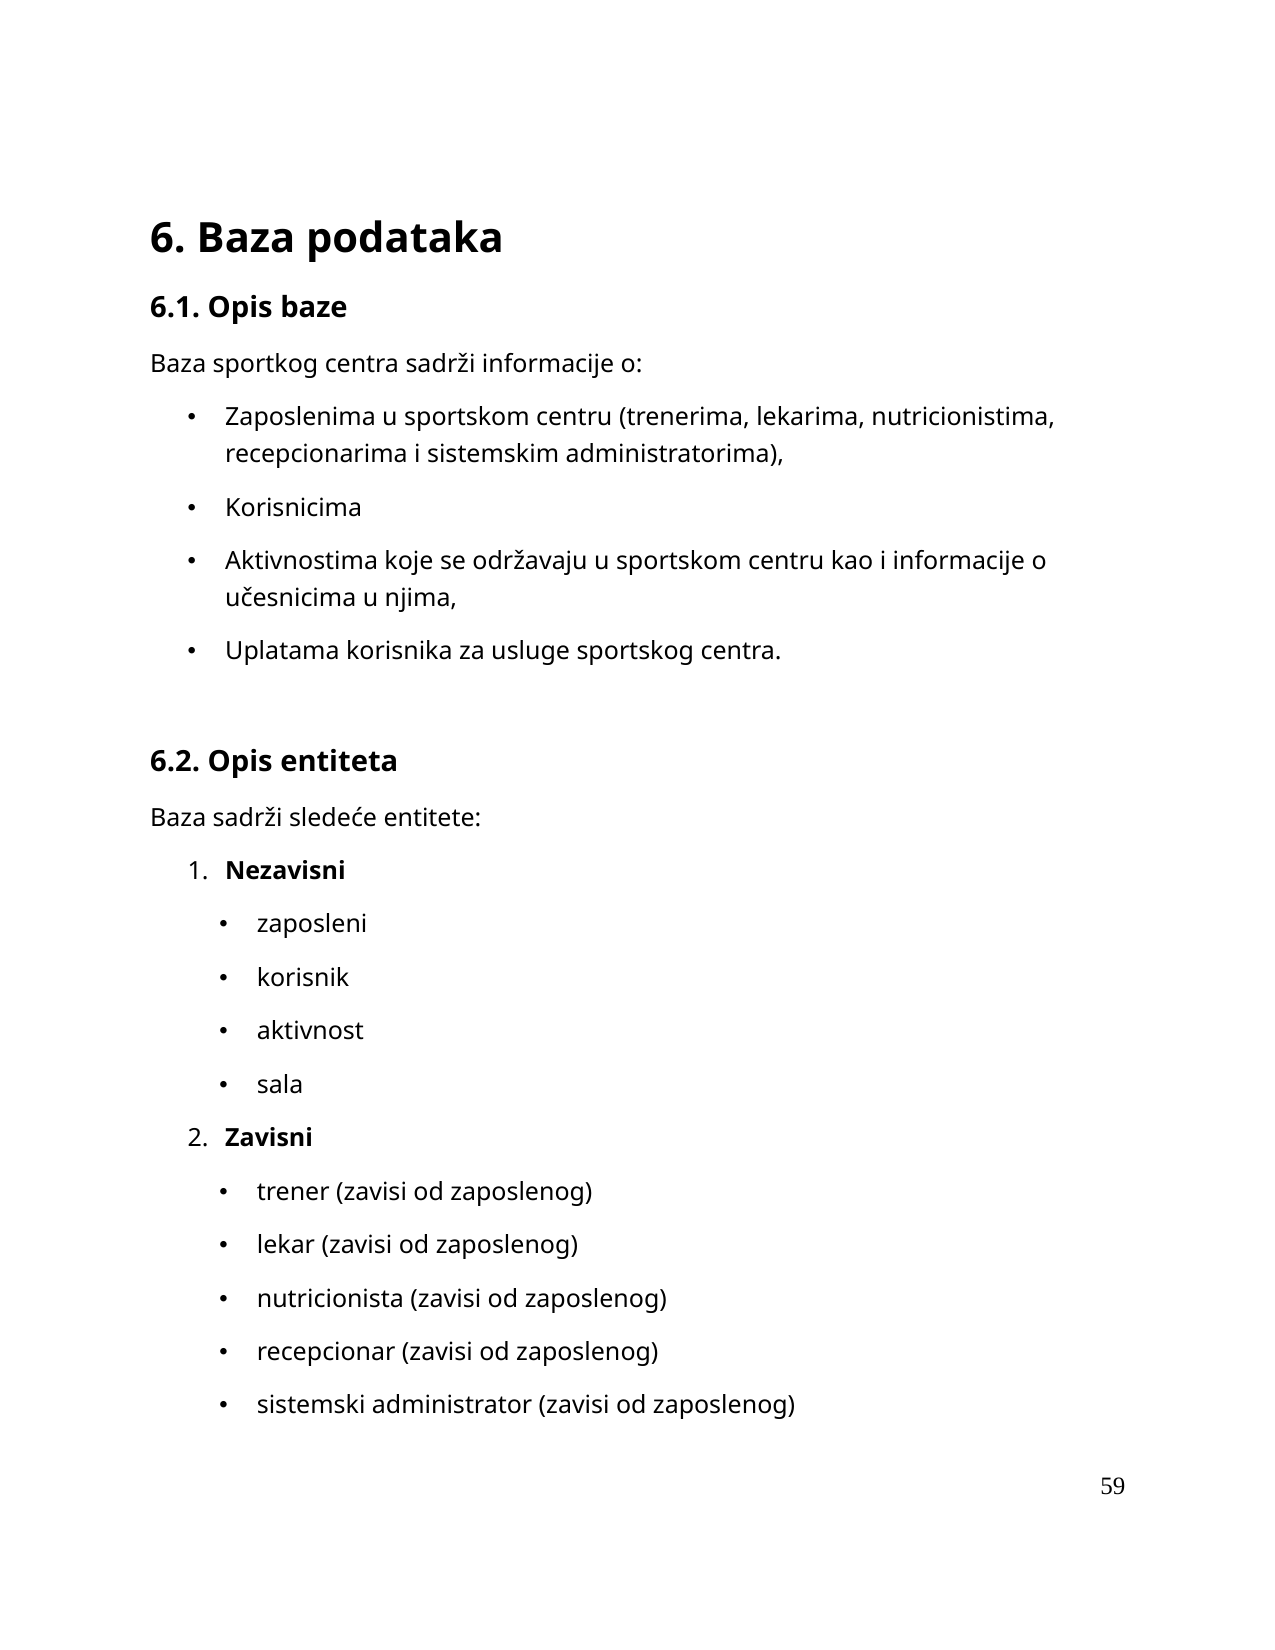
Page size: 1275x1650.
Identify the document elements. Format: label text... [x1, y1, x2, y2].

list Zavisni [187, 1120, 1125, 1154]
text Baza sadrži sledeće entitete: [150, 799, 1125, 833]
list korisnik [219, 959, 1125, 994]
list trener (zavisi od zaposlenog) [219, 1173, 1125, 1207]
text 6. Baza podataka [150, 208, 1125, 265]
list lekar (zavisi od zaposlenog) [219, 1227, 1125, 1261]
list Korisnicima [187, 489, 1125, 523]
text 6.1. Opis baze [150, 286, 1125, 326]
list sistemski administrator (zavisi od zaposlenog) [219, 1387, 1125, 1421]
list sala [219, 1066, 1125, 1101]
text Baza sportkog centra sadrži informacije o: [150, 346, 1125, 380]
list Uplatama korisnika za usluge sportskog centra. [187, 633, 1125, 667]
list zaposleni [219, 906, 1125, 940]
text 6.2. Opis entiteta [150, 740, 1125, 779]
list Zaposlenima u sportskom centru (trenerima, lekarima, nutricionistima, recepcionarima i sistemskim administratorima), [187, 399, 1125, 470]
list nutricionista (zavisi od zaposlenog) [219, 1280, 1125, 1314]
list aktivnost [219, 1013, 1125, 1047]
list recepcionar (zavisi od zaposlenog) [219, 1334, 1125, 1368]
list Nezavisni [187, 853, 1125, 887]
list Aktivnostima koje se održavaju u sportskom centru kao i informacije o učesnicima u njima, [187, 543, 1125, 613]
